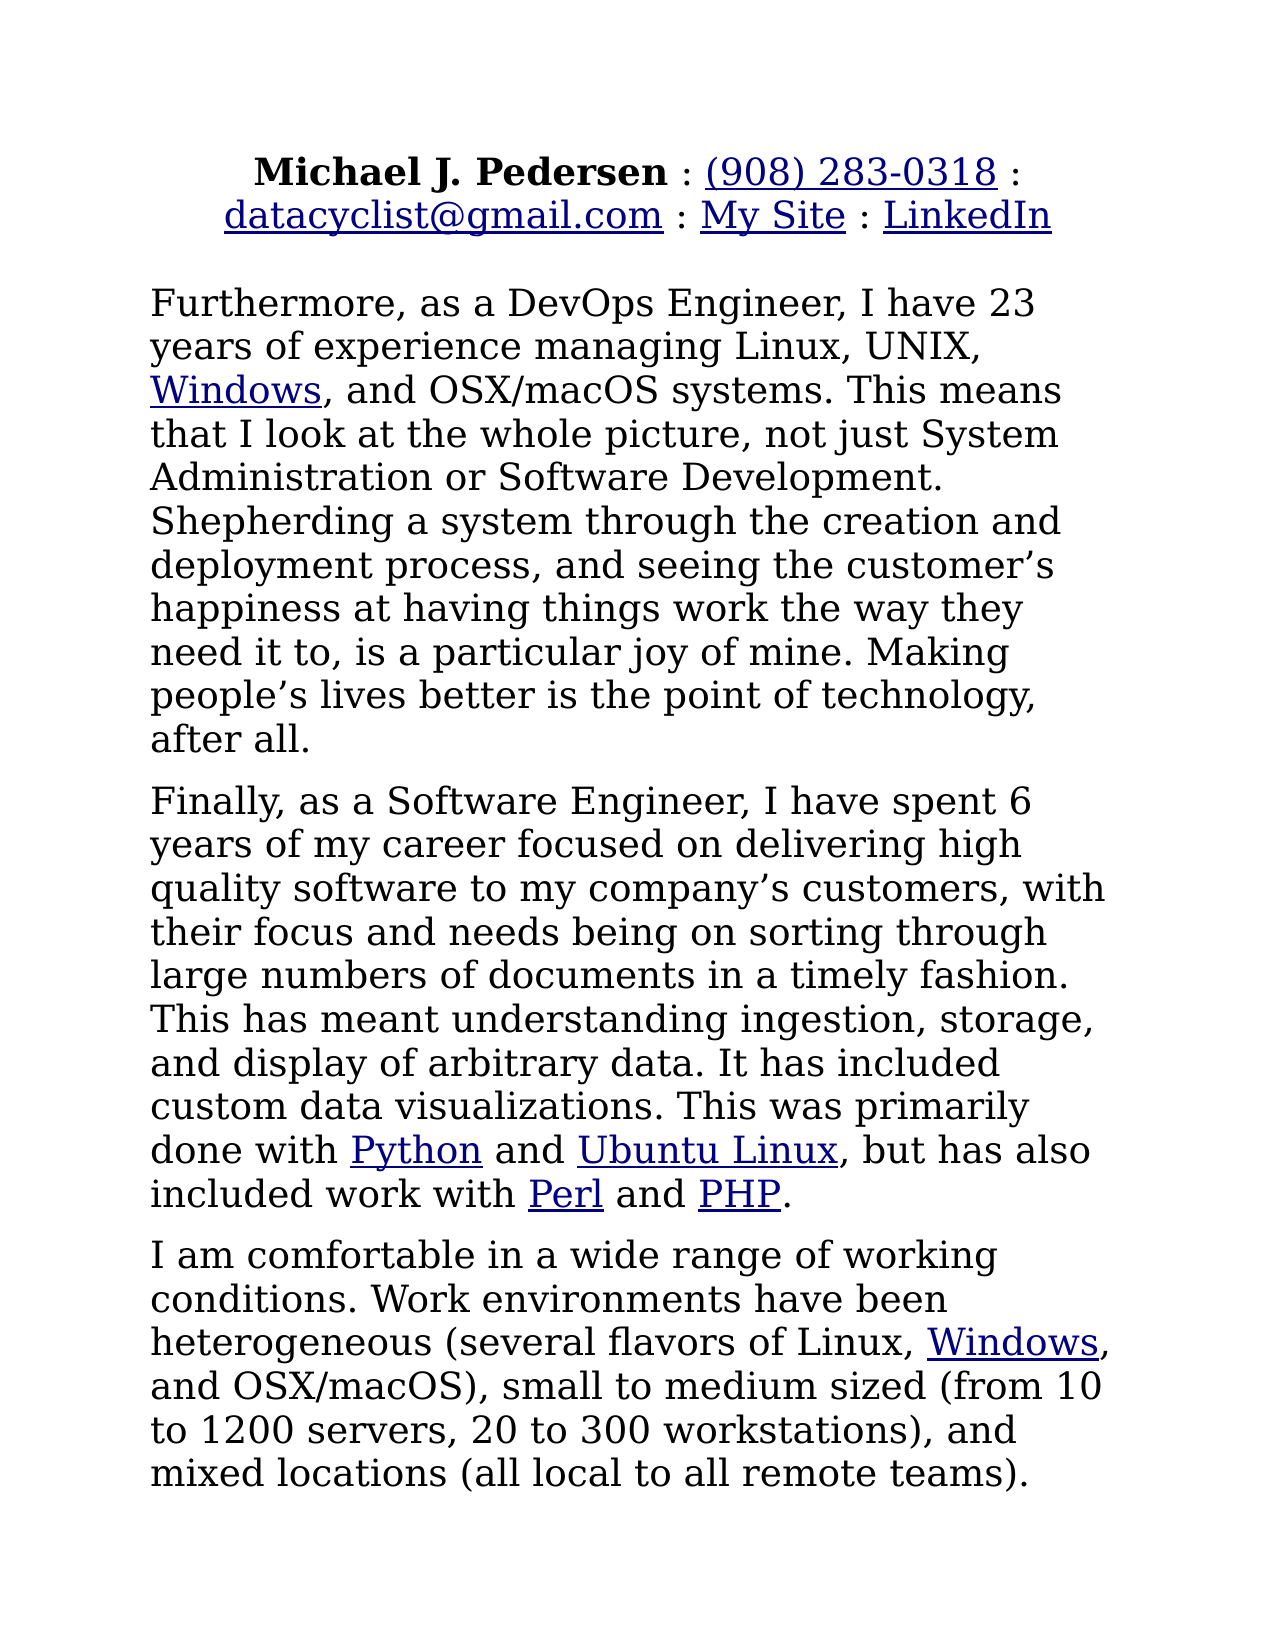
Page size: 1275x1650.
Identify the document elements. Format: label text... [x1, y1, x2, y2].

text Furthermore, as a DevOps Engineer, I have 23 years of experience managing Linux, UNIX, Windows, and OSX/macOS systems. This means that I look at the whole picture, not just System Administration or Software Development. Shepherding a system through the creation and deployment process, and seeing the customer’s happiness at having things work the way they need it to, is a particular joy of mine. Making people’s lives better is the point of technology, after all. [150, 281, 1125, 761]
text I am comfortable in a wide range of working conditions. Work environments have been heterogeneous (several flavors of Linux, Windows, and OSX/macOS), small to medium sized (from 10 to 1200 servers, 20 to 300 workstations), and mixed locations (all local to all remote teams). [150, 1234, 1125, 1496]
text Finally, as a Software Engineer, I have spent 6 years of my career focused on delivering high quality software to my company’s customers, with their focus and needs being on sorting through large numbers of documents in a timely fashion. This has meant understanding ingestion, storage, and display of arbitrary data. It has included custom data visualizations. This was primarily done with Python and Ubuntu Linux, but has also included work with Perl and PHP. [150, 779, 1125, 1216]
